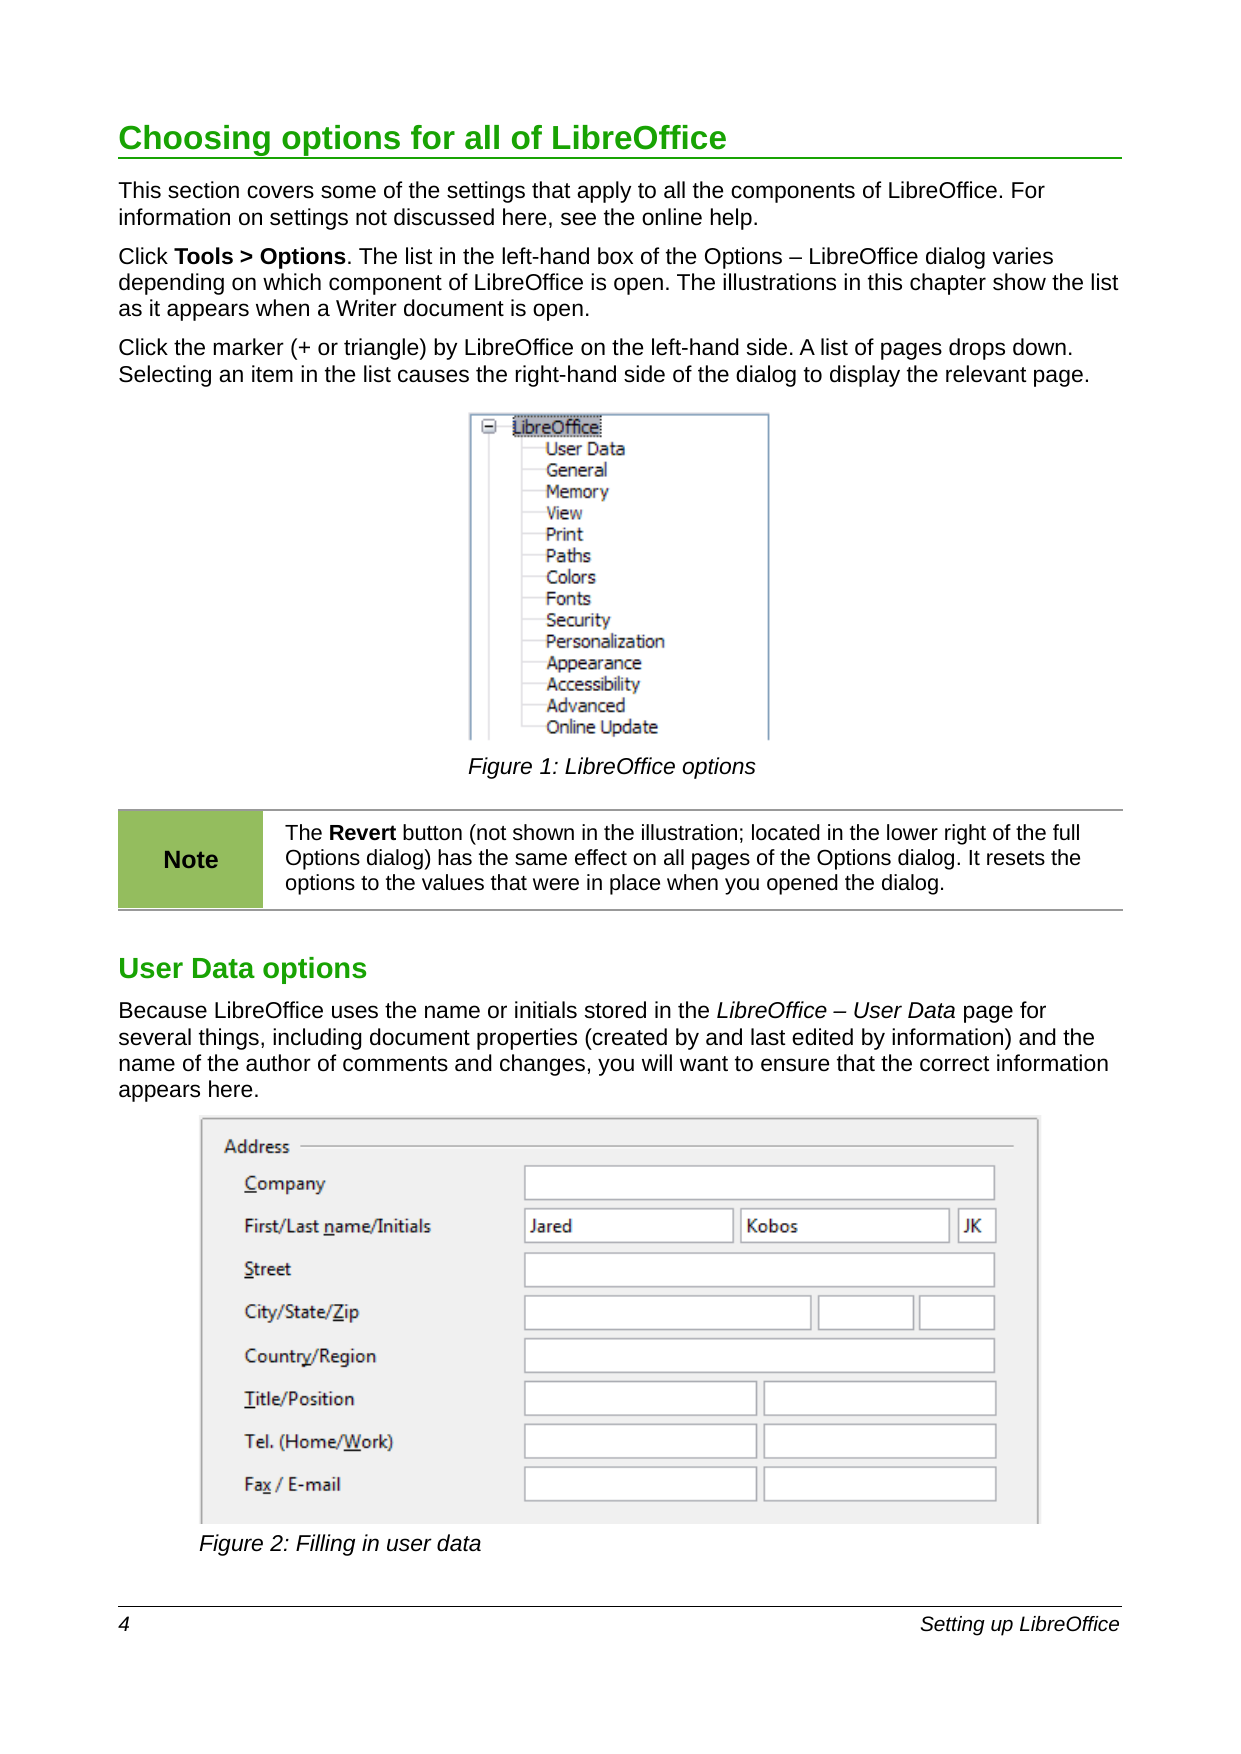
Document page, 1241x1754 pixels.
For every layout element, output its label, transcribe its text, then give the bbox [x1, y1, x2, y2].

picture [198, 1115, 1042, 1524]
table_header The Revert button (not shown in the illustration; located in the lower right of the full Options dialog) has the same effect on all pages of the Options dialog. It resets the options to the values that were in place when you opened the dialog. [264, 811, 1122, 908]
text Figure 1: LibreOffice options [468, 753, 772, 779]
picture [467, 412, 773, 747]
text This section covers some of the settings that apply to all the components of LibreOffice. For information on settings not discussed here, see the online help. [118, 177, 1122, 230]
text Click the marker (+ or triangle) by LibreOffice on the left-hand side. A list of pages drops down. Selecting an item in the list causes the right-hand side of the dialog to display the relevant page. [118, 334, 1122, 387]
subtitle User Data options [118, 951, 1122, 985]
text Figure 2: Filling in user data [199, 1529, 1041, 1556]
subtitle Choosing options for all of LibreOffice [118, 118, 1122, 157]
text Click Tools > Options. The list in the left-hand box of the Options – LibreOffice dialog varies depending on which component of LibreOffice is open. The illustrations in this chapter show the list as it appears when a Writer document is open. [118, 243, 1122, 322]
text Because LibreOffice uses the name or initials stored in the LibreOffice – User Data page for several things, including document properties (created by and last edited by information) and the name of the author of comments and changes, you will want to ensure that the correct information appears here. [118, 997, 1122, 1103]
table_header Note [118, 811, 263, 908]
